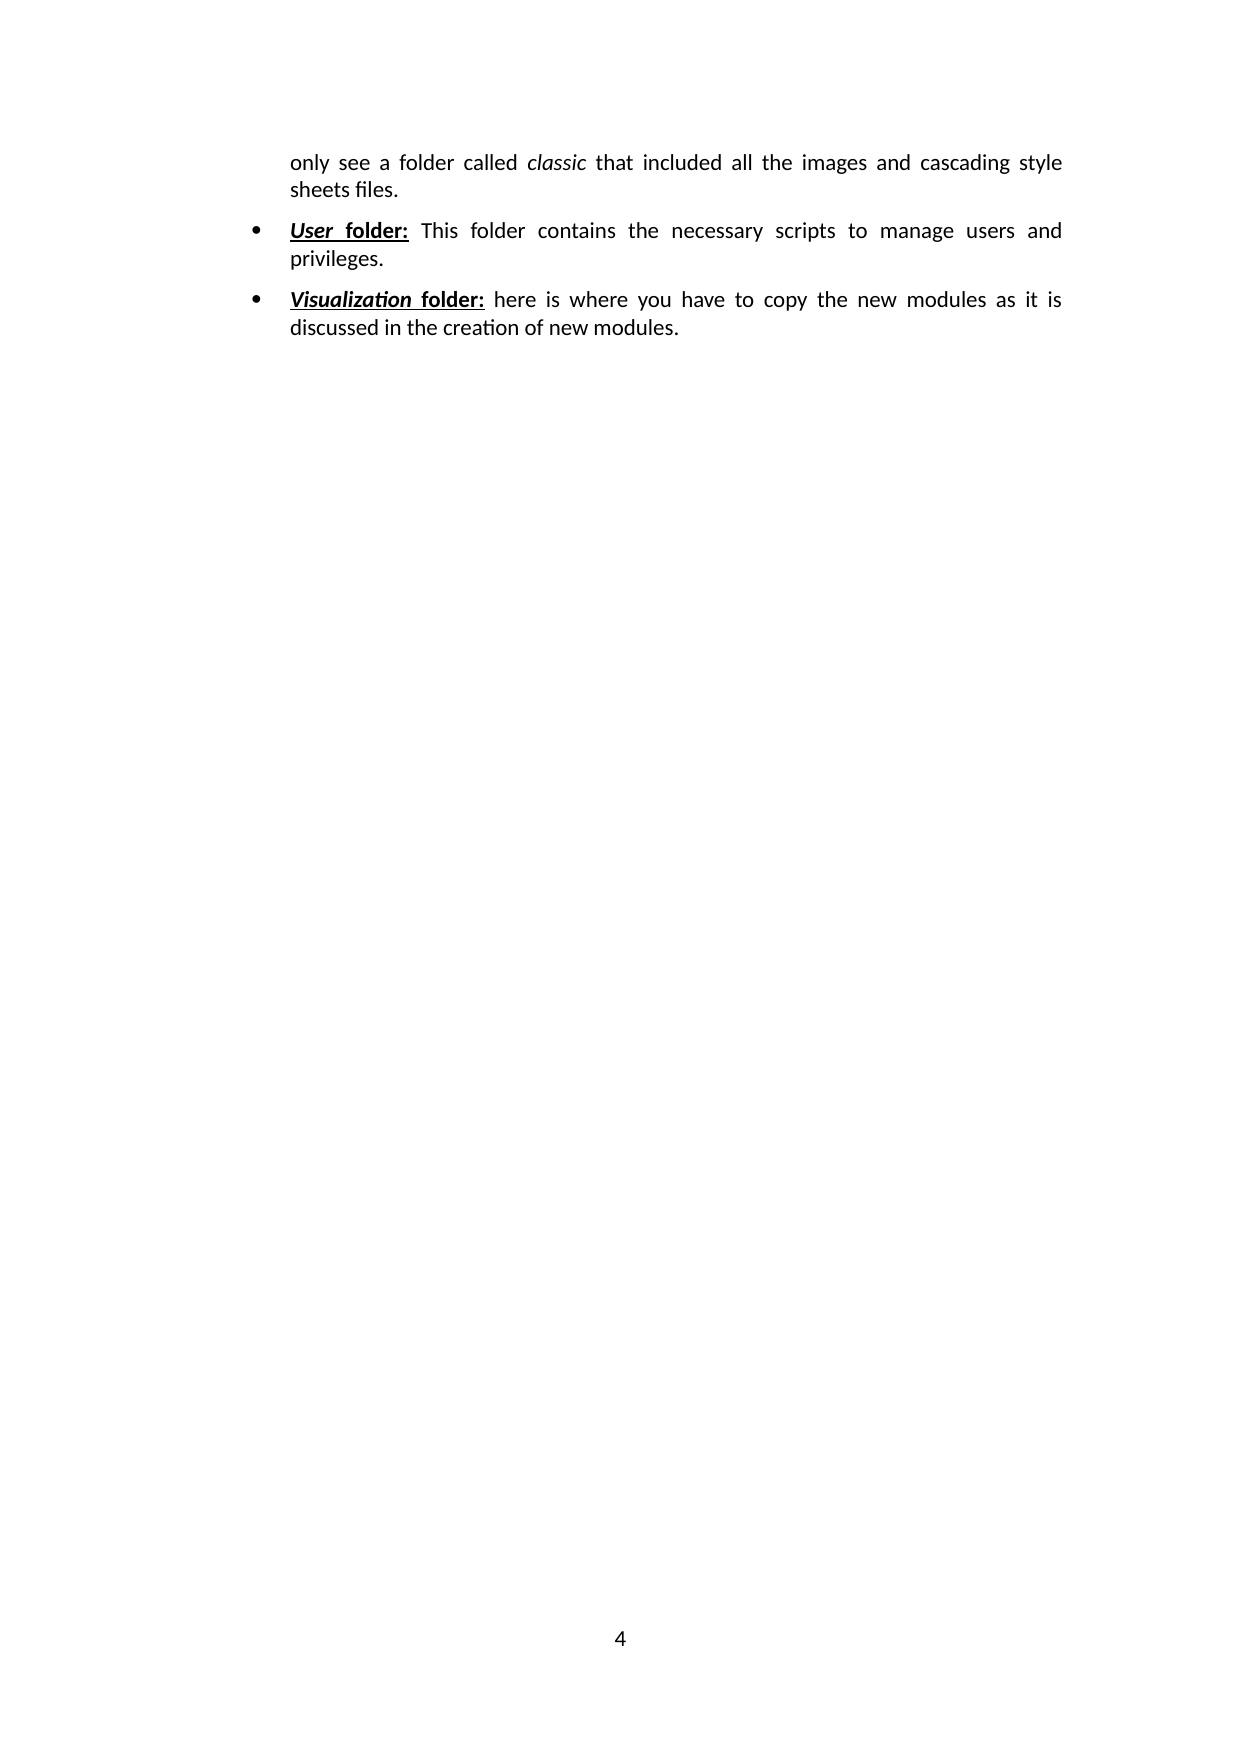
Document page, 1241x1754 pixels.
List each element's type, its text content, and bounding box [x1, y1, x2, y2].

list User folder: This folder contains the necessary scripts to manage users and privileges. [252, 216, 1063, 272]
list only see a folder called classic that included all the images and cascading style sheets files. [252, 148, 1063, 204]
list Visualization folder: here is where you have to copy the new modules as it is discussed in the creation of new modules. [252, 285, 1063, 341]
